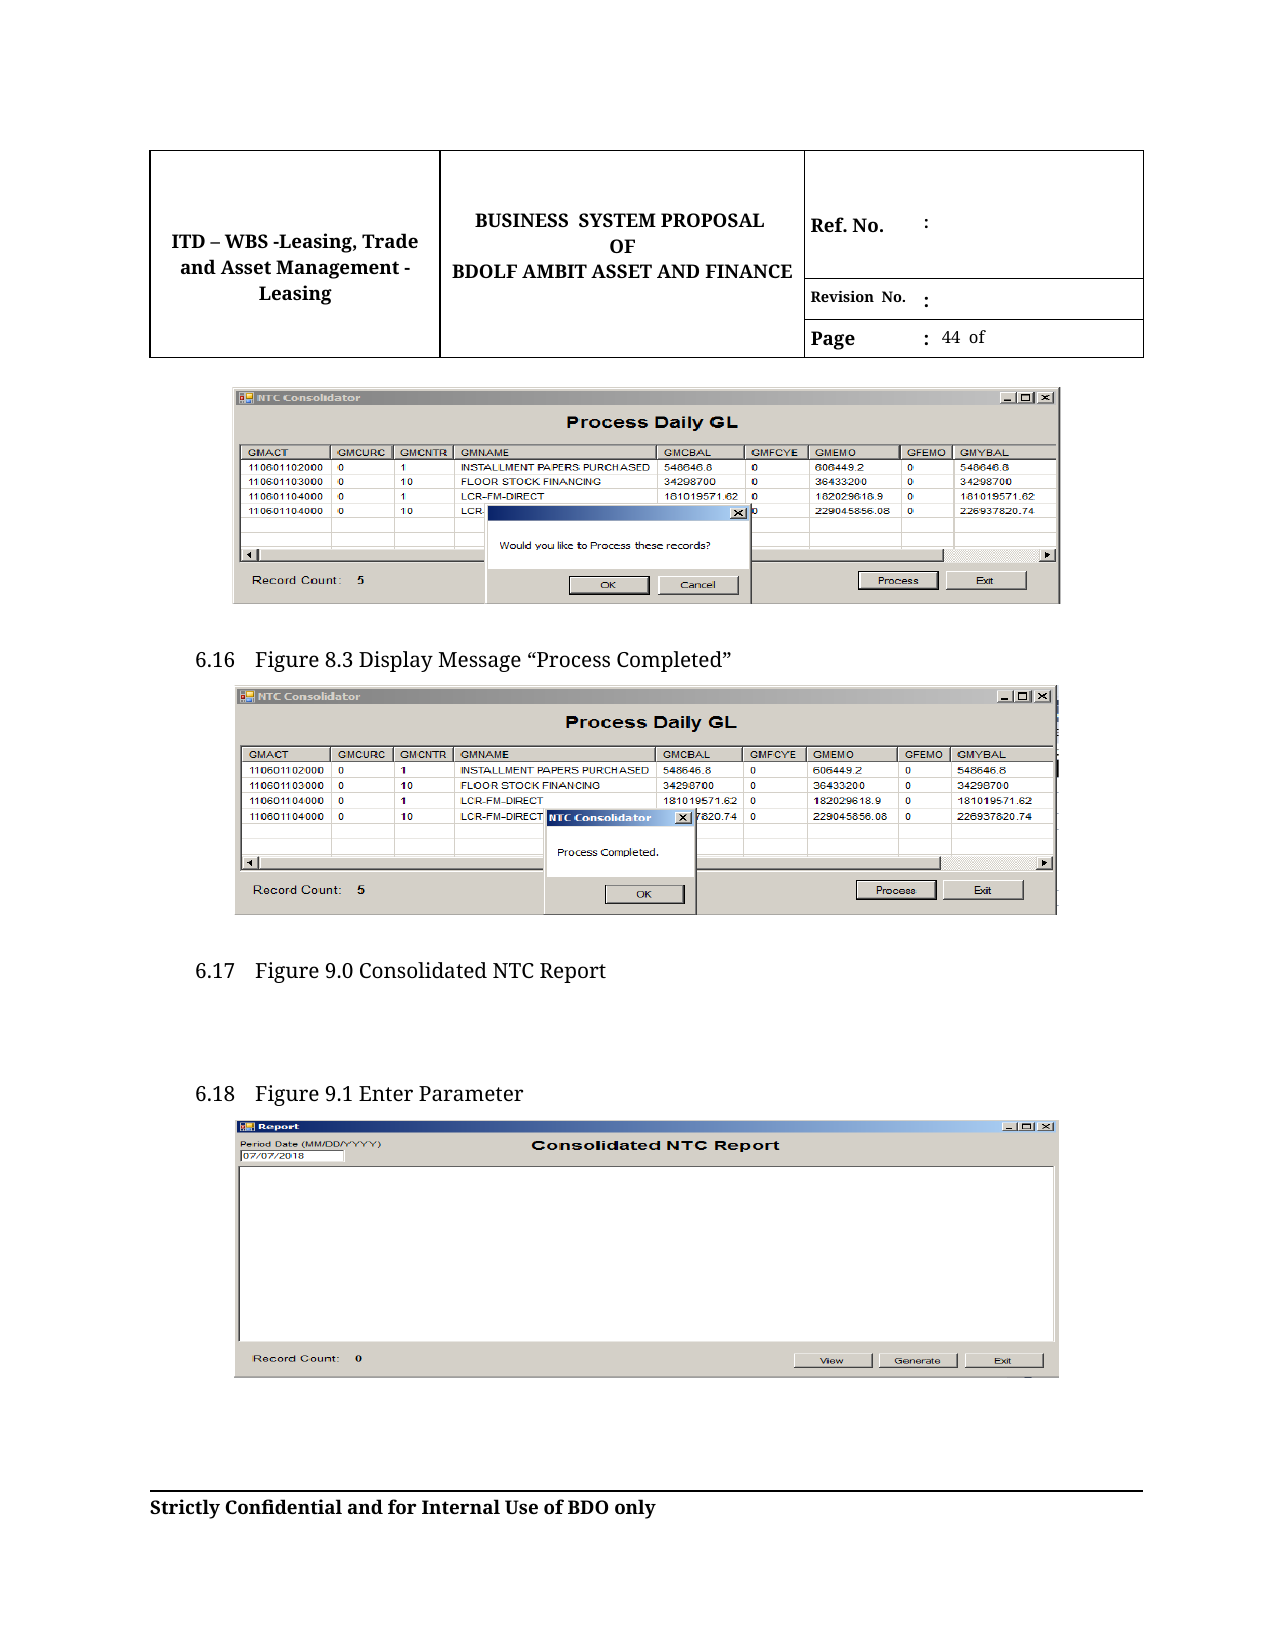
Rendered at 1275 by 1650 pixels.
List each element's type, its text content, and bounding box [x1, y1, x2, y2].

list Figure 9.0 Consolidated NTC Report [195, 956, 1143, 984]
list Figure 8.3 Display Message “Process Completed” [195, 645, 1143, 673]
picture [232, 387, 1061, 604]
picture [234, 685, 1059, 915]
list Figure 9.1 Enter Parameter [195, 1079, 1143, 1107]
picture [234, 1119, 1059, 1378]
